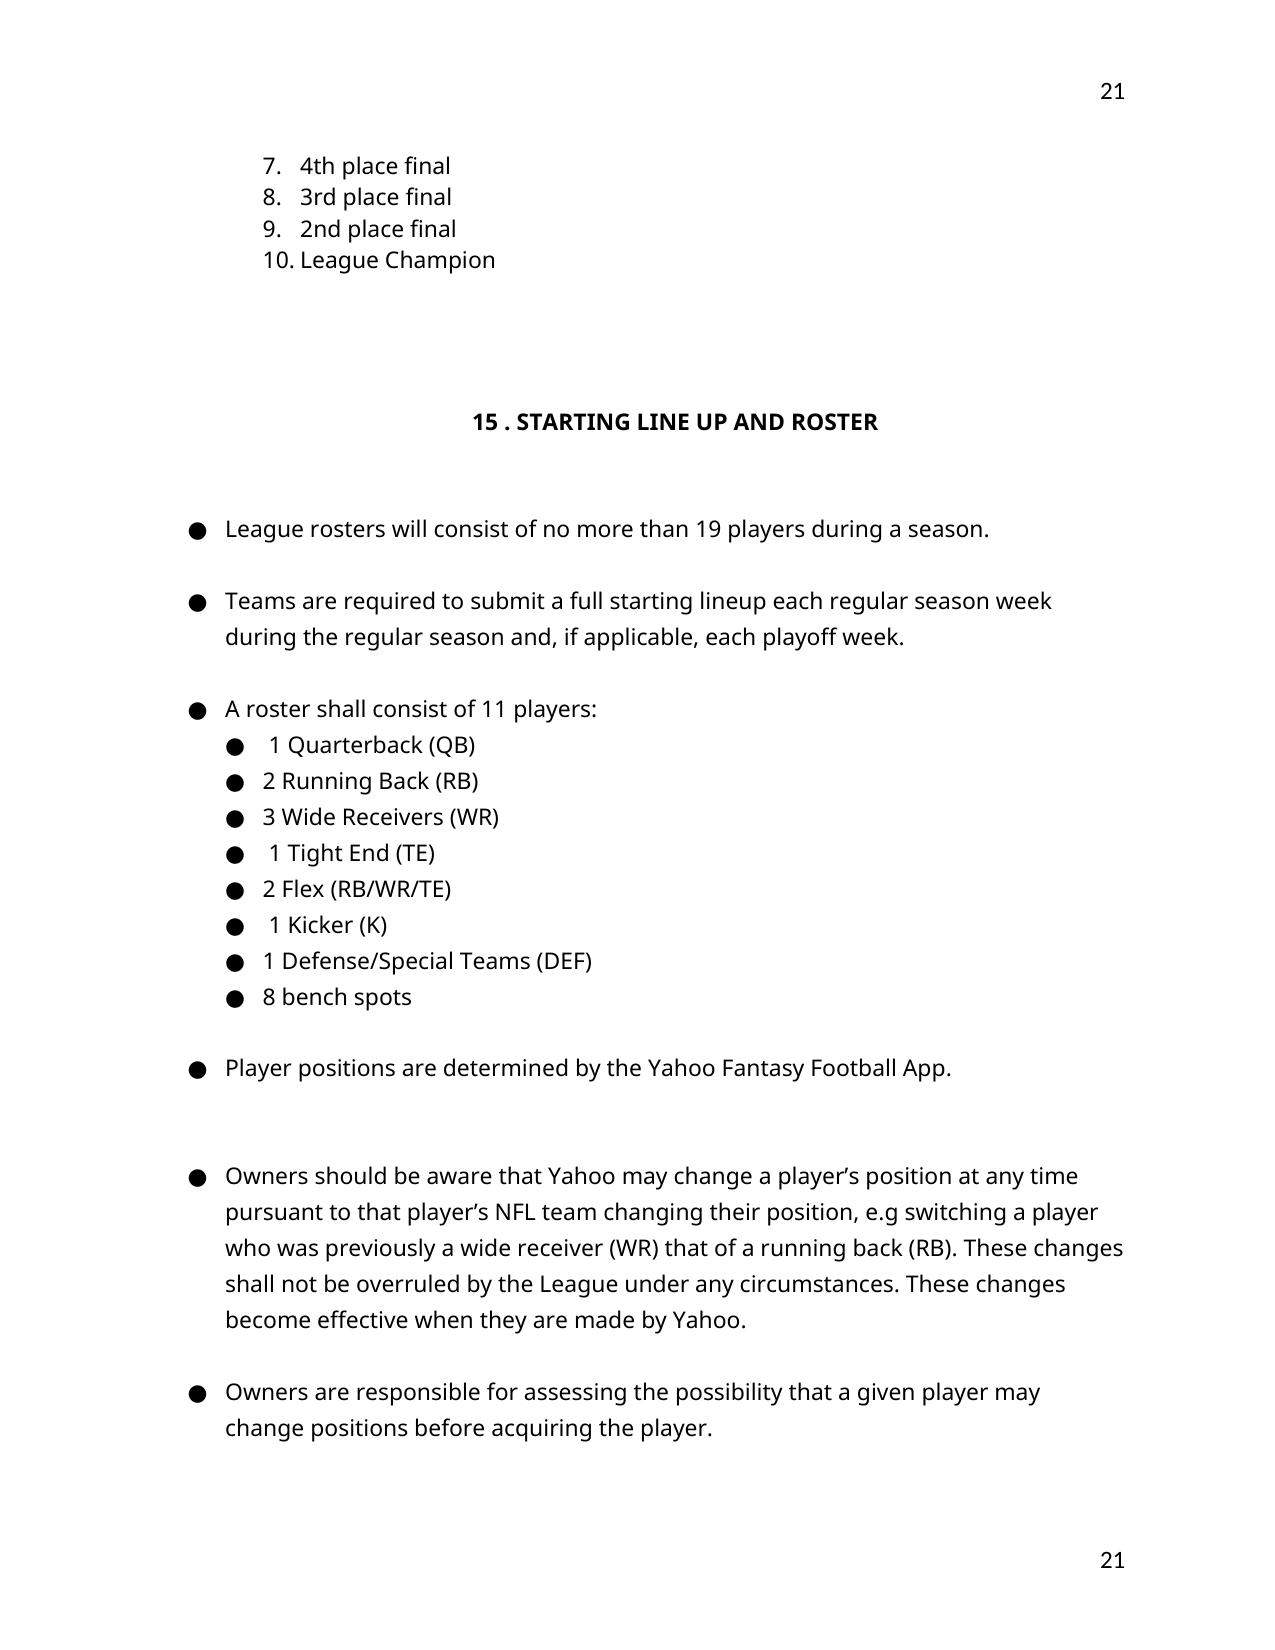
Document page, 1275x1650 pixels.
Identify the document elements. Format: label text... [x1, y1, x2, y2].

list Owners are responsible for assessing the possibility that a given player may change positions before acquiring the player. [187, 1376, 1125, 1443]
list Teams are required to submit a full starting lineup each regular season week during the regular season and, if applicable, each playoff week. [187, 585, 1125, 652]
list 2nd place final [262, 212, 1125, 244]
list A roster shall consist of 11 players: [187, 693, 1125, 724]
list Owners should be aware that Yahoo may change a player’s position at any time pursuant to that player’s NFL team changing their position, e.g switching a player who was previously a wide receiver (WR) that of a running back (RB). These changes shall not be overruled by the League under any circumstances. These changes become effective when they are made by Yahoo. [187, 1160, 1125, 1335]
list 1 Tight End (TE) [225, 837, 1125, 868]
list 1 Kicker (K) [225, 909, 1125, 940]
list 8 bench spots [225, 981, 1125, 1012]
list 3rd place final [262, 181, 1125, 212]
list 2 Running Back (RB) [225, 765, 1125, 796]
list 2 Flex (RB/WR/TE) [225, 873, 1125, 904]
list 1 Quarterback (QB) [225, 729, 1125, 760]
list 4th place final [262, 150, 1125, 181]
list 1 Defense/Special Teams (DEF) [225, 944, 1125, 976]
text 15 . STARTING LINE UP AND ROSTER [225, 406, 1125, 437]
list League Champion [262, 244, 1125, 275]
list Player positions are determined by the Yahoo Fantasy Football App. [187, 1052, 1125, 1084]
list League rosters will consist of no more than 19 players during a season. [187, 513, 1125, 544]
list 3 Wide Receivers (WR) [225, 801, 1125, 832]
